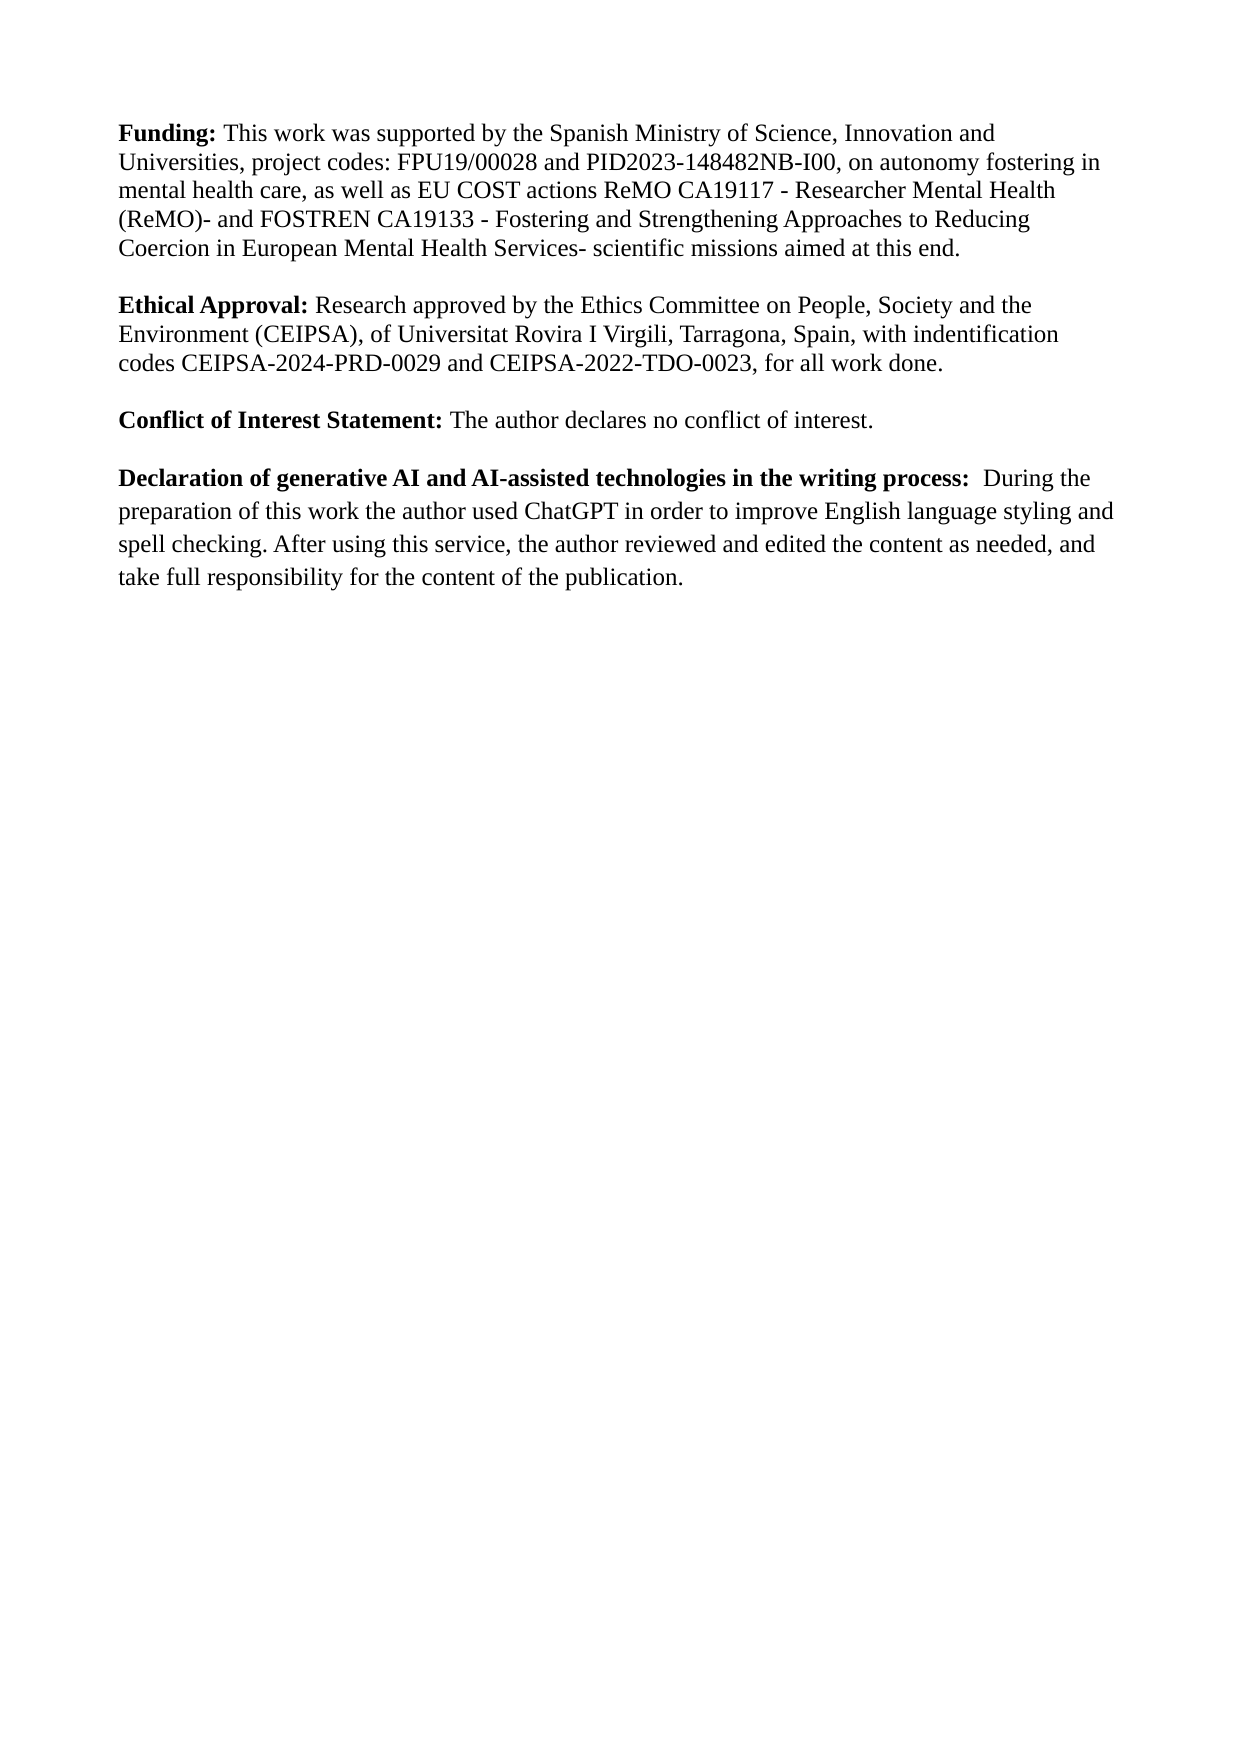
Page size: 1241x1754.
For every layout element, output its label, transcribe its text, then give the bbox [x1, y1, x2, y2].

text Funding: This work was supported by the Spanish Ministry of Science, Innovation and Universities, project codes: FPU19/00028 and PID2023-148482NB-I00, on autonomy fostering in mental health care, as well as EU COST actions ReMO CA19117 - Researcher Mental Health (ReMO)- and FOSTREN CA19133 - Fostering and Strengthening Approaches to Reducing Coercion in European Mental Health Services- scientific missions aimed at this end. [118, 118, 1122, 262]
text Ethical Approval: Research approved by the Ethics Committee on People, Society and the Environment (CEIPSA), of Universitat Rovira I Virgili, Tarragona, Spain, with indentification codes CEIPSA-2024-PRD-0029 and CEIPSA-2022-TDO-0023, for all work done. Conflict of Interest Statement: The author declares no conflict of interest. [118, 291, 1122, 434]
text Declaration of generative AI and AI-assisted technologies in the writing process: During the preparation of this work the author used ChatGPT in order to improve English language styling and spell checking. After using this service, the author reviewed and edited the content as needed, and take full responsibility for the content of the publication. [118, 463, 1122, 591]
